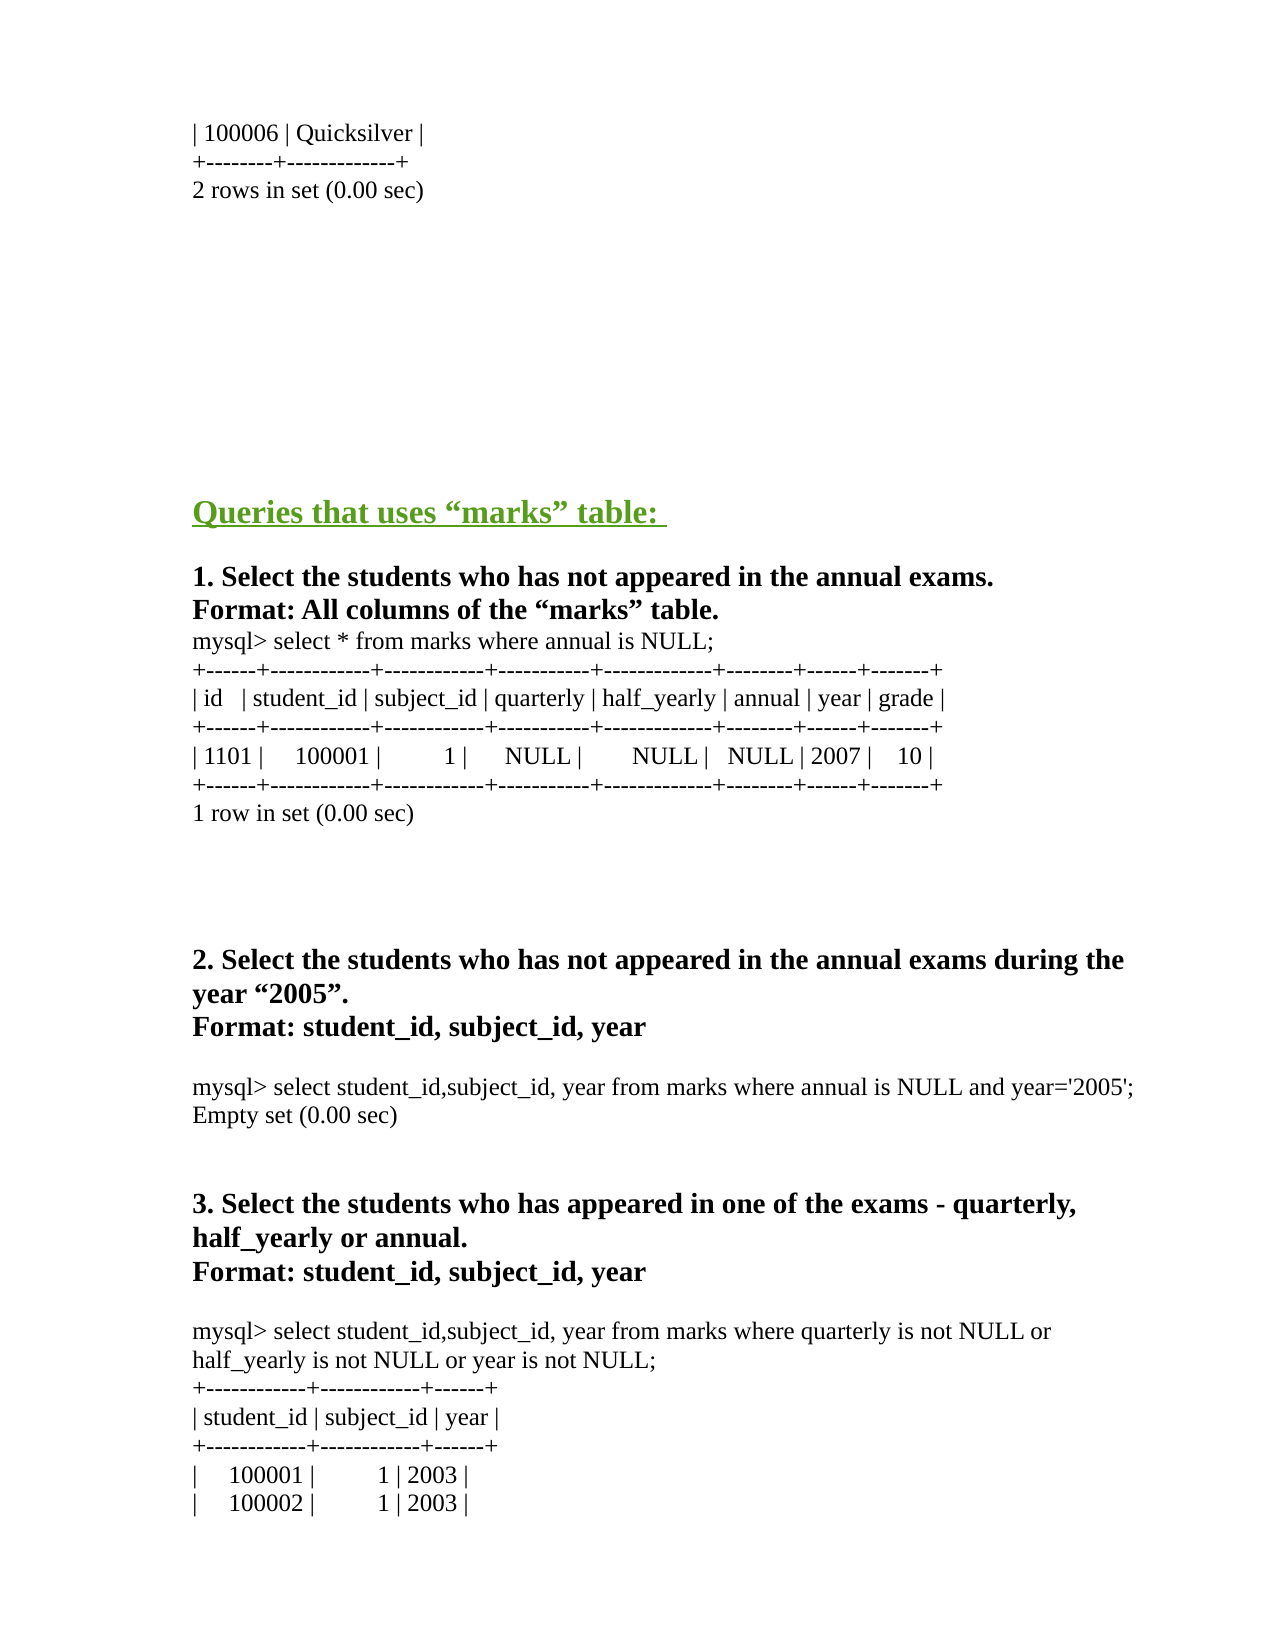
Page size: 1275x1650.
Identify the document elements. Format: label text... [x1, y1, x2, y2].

text Format: student_id, subject_id, year [192, 1009, 1157, 1043]
text 1. Select the students who has not appeared in the annual exams. [192, 559, 1157, 592]
text +------+------------+------------+-----------+-------------+--------+------+-------+ [192, 770, 1157, 798]
text mysql> select student_id,subject_id, year from marks where quarterly is not NULL or half_yearly is not NULL or year is not NULL; [192, 1316, 1157, 1373]
text | 1101 | 100001 | 1 | NULL | NULL | NULL | 2007 | 10 | [192, 741, 1157, 770]
text +------+------------+------------+-----------+-------------+--------+------+-------+ [192, 655, 1157, 683]
text +--------+-------------+ [192, 147, 1157, 176]
text | 100006 | Quicksilver | [192, 118, 1157, 147]
text 1 row in set (0.00 sec) [192, 798, 1157, 827]
text 3. Select the students who has appeared in one of the exams - quarterly, half_yearly or annual. [192, 1187, 1157, 1254]
text mysql> select * from marks where annual is NULL; [192, 626, 1157, 655]
text 2 rows in set (0.00 sec) [192, 176, 1157, 204]
text | 100001 | 1 | 2003 | [192, 1460, 1157, 1488]
text Format: student_id, subject_id, year [192, 1254, 1157, 1287]
text Format: All columns of the “marks” table. [192, 592, 1157, 626]
text Empty set (0.00 sec) [192, 1100, 1157, 1129]
text mysql> select student_id,subject_id, year from marks where annual is NULL and year='2005'; [192, 1072, 1157, 1100]
text | id | student_id | subject_id | quarterly | half_yearly | annual | year | grade | [192, 683, 1157, 712]
text | student_id | subject_id | year | [192, 1402, 1157, 1431]
text +------+------------+------------+-----------+-------------+--------+------+-------+ [192, 712, 1157, 741]
text Queries that uses “marks” table: [192, 492, 1157, 530]
text | 100002 | 1 | 2003 | [192, 1488, 1157, 1517]
text 2. Select the students who has not appeared in the annual exams during the year “2005”. [192, 942, 1157, 1009]
text +------------+------------+------+ [192, 1431, 1157, 1460]
text +------------+------------+------+ [192, 1373, 1157, 1402]
